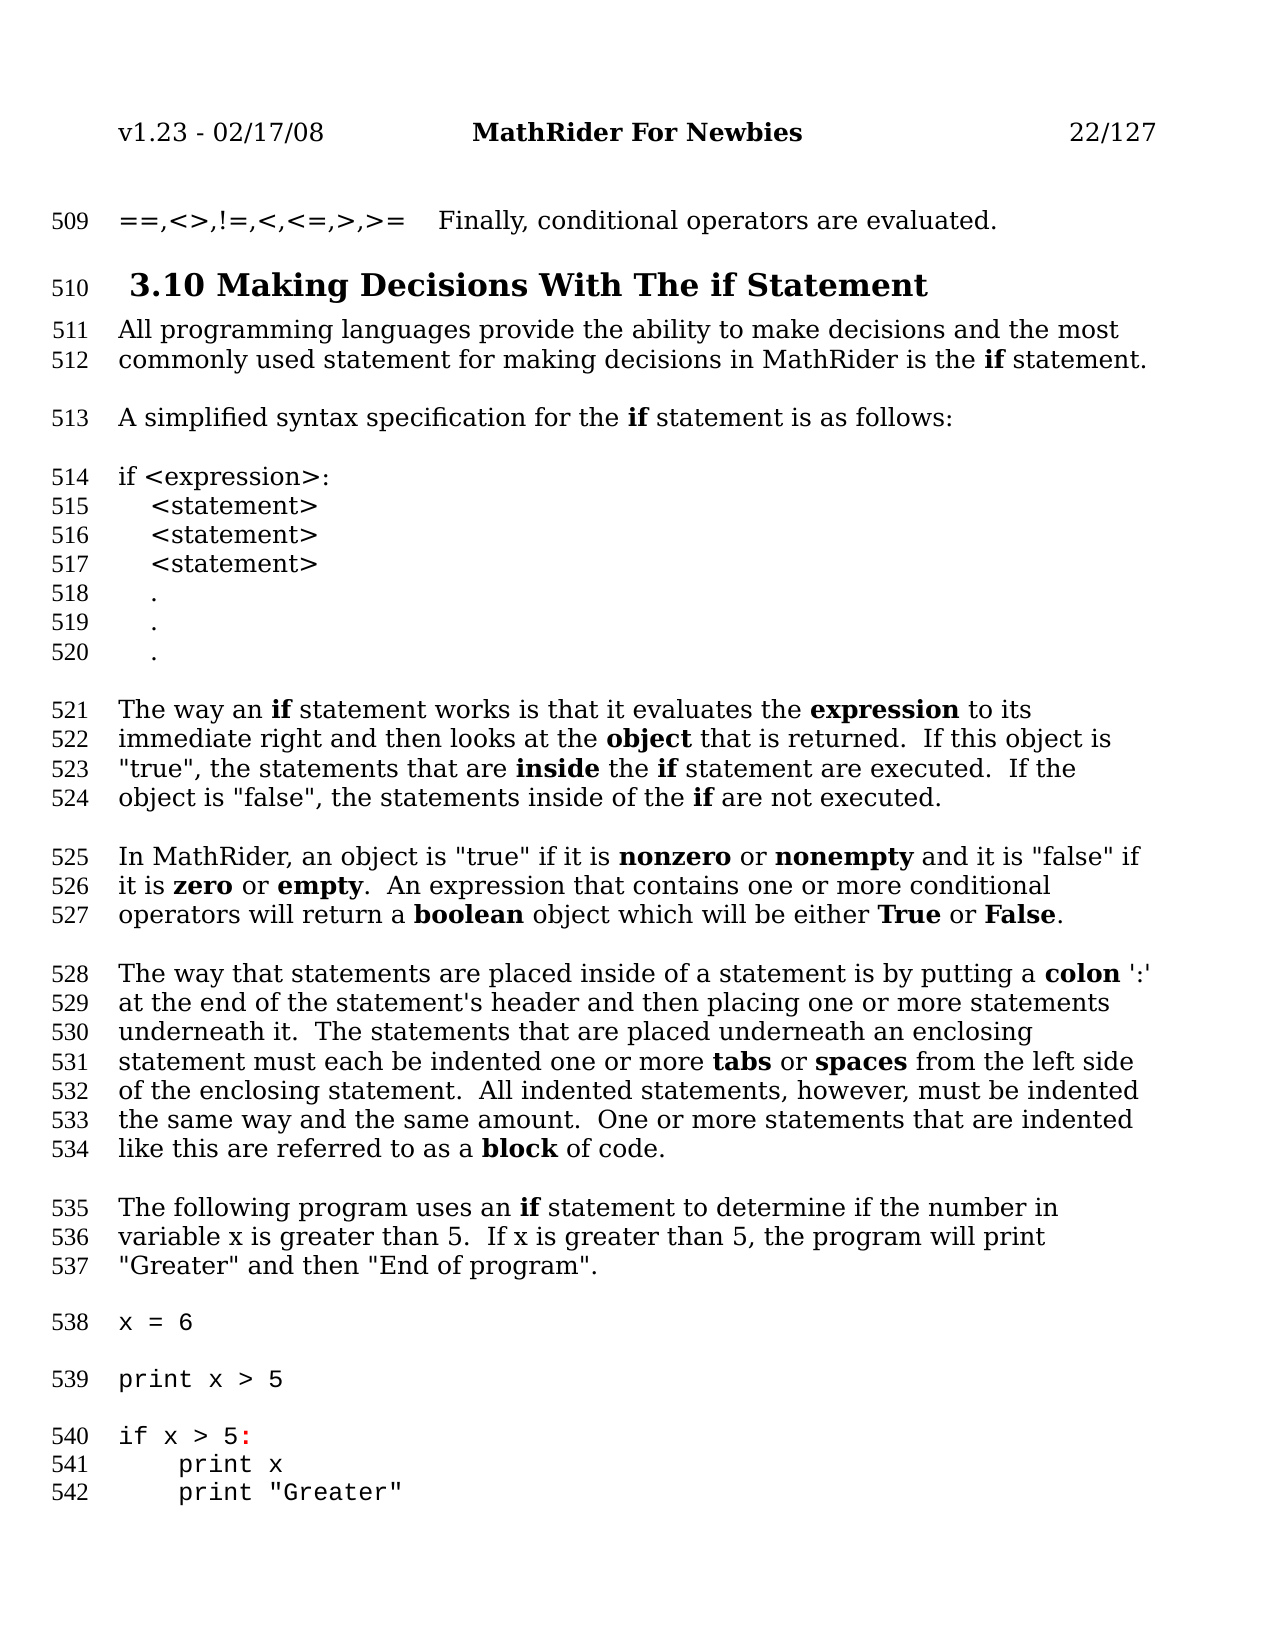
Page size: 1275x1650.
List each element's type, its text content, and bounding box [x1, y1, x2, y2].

text x = 6 [118, 1310, 1157, 1338]
text . [118, 608, 1157, 637]
text <statement> [118, 520, 1157, 549]
text The following program uses an if statement to determine if the number in variable x is greater than 5. If x is greater than 5, the program will print "Greater" and then "End of program". [118, 1193, 1157, 1281]
text The way that statements are placed inside of a statement is by putting a colon ':' at the end of the statement's header and then placing one or more statements underneath it. The statements that are placed underneath an enclosing statement must each be indented one or more tabs or spaces from the left side of the enclosing statement. All indented statements, however, must be indented the same way and the same amount. One or more statements that are indented like this are referred to as a block of code. [118, 959, 1157, 1164]
text All programming languages provide the ability to make decisions and the most commonly used statement for making decisions in MathRider is the if statement. [118, 316, 1157, 374]
text ==,<>,!=,<,<=,>,>= Finally, conditional operators are evaluated. [118, 206, 1157, 235]
text if x > 5: [118, 1423, 1157, 1452]
subtitle Making Decisions With The if Statement [118, 267, 1157, 303]
text A simplified syntax specification for the if statement is as follows: [118, 403, 1157, 433]
text if <expression>: [118, 462, 1157, 491]
text The way an if statement works is that it evaluates the expression to its immediate right and then looks at the object that is returned. If this object is "true", the statements that are inside the if statement are executed. If the object is "false", the statements inside of the if are not executed. [118, 695, 1157, 813]
text print "Greater" [118, 1480, 1157, 1508]
text <statement> [118, 549, 1157, 578]
text print x > 5 [118, 1367, 1157, 1395]
text In MathRider, an object is "true" if it is nonzero or nonempty and it is "false" if it is zero or empty. An expression that contains one or more conditional operators will return a boolean object which will be either True or False. [118, 842, 1157, 930]
text <statement> [118, 491, 1157, 520]
text . [118, 578, 1157, 608]
text print x [118, 1452, 1157, 1480]
text . [118, 637, 1157, 666]
